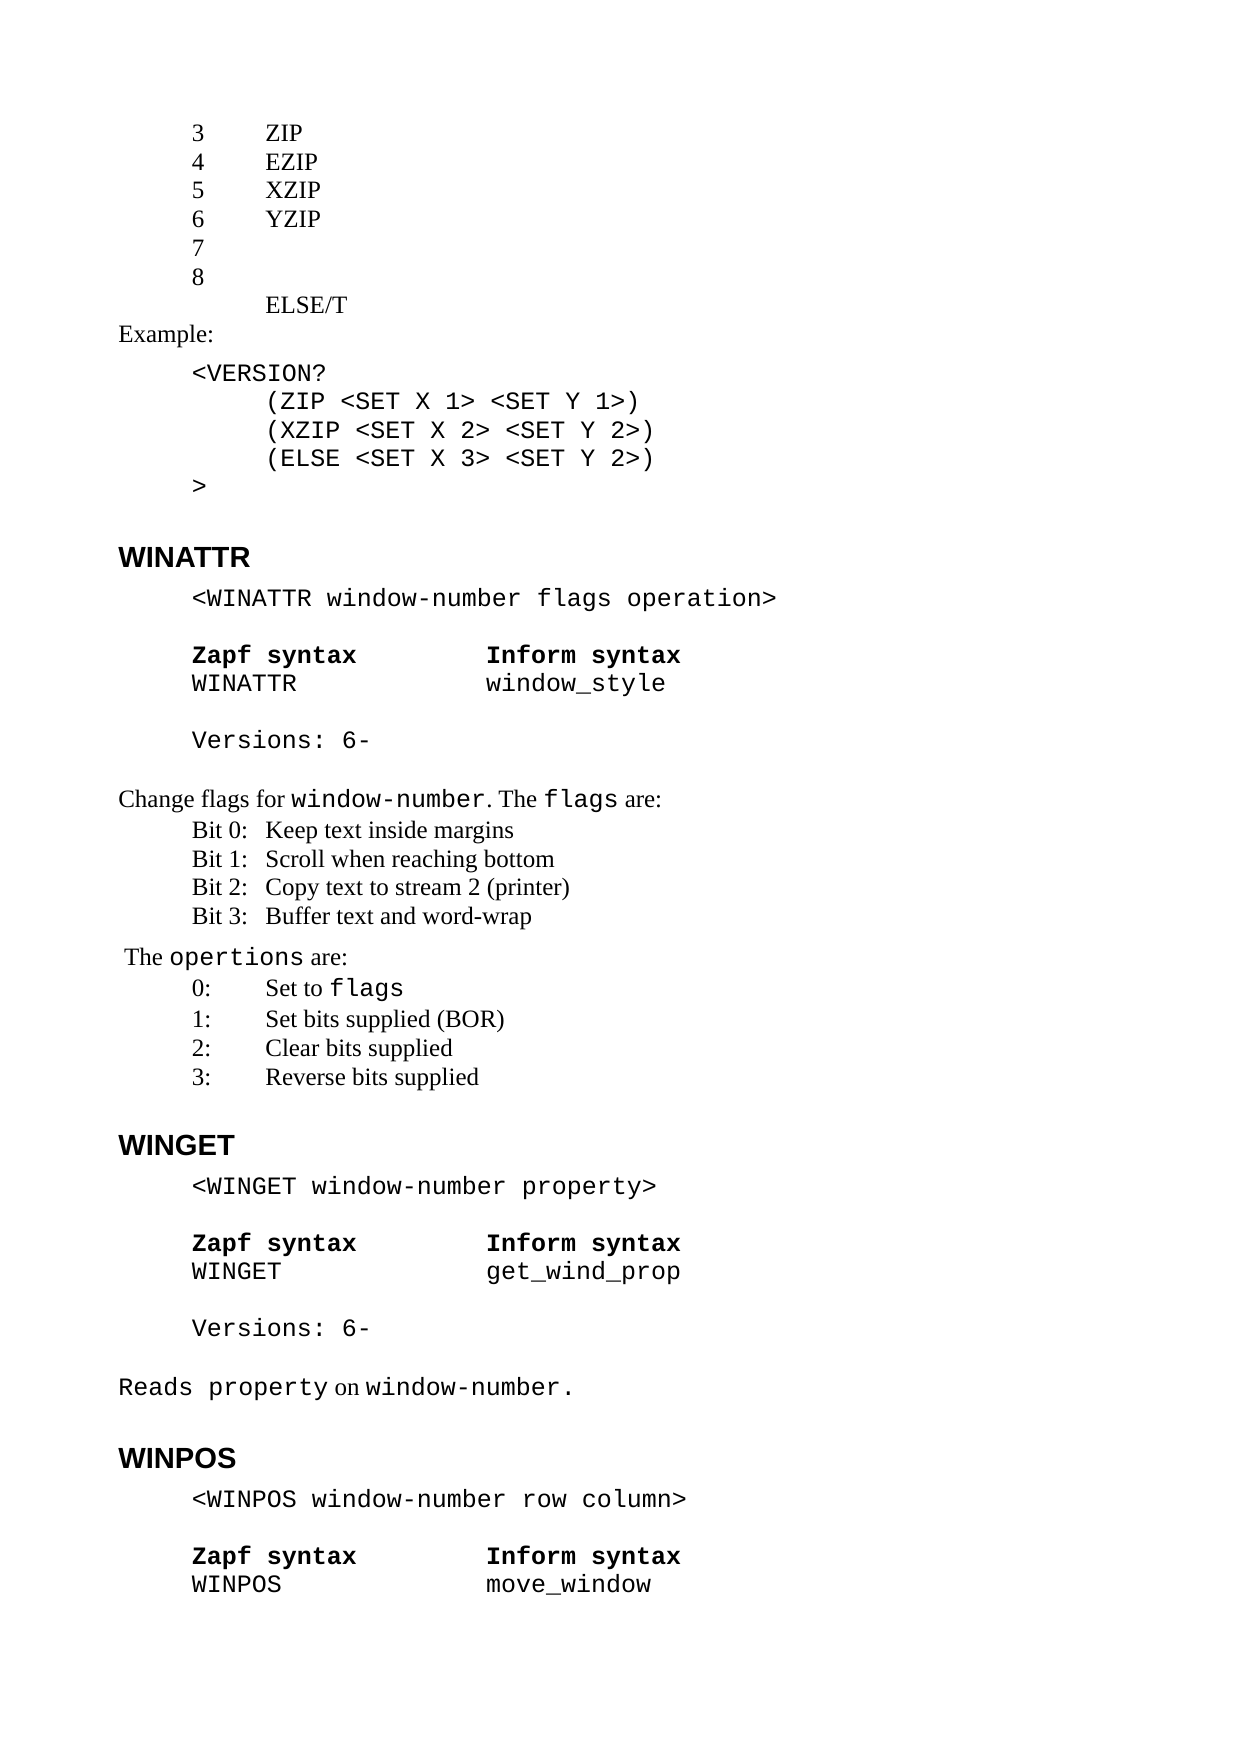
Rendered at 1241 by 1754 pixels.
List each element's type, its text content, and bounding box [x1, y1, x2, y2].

text <WINGET window-number property> [192, 1174, 1122, 1202]
text WINPOS move_window [192, 1572, 1122, 1600]
text Zapf syntax Inform syntax [192, 1231, 1122, 1259]
text 3 ZIP 4 EZIP 5 XZIP 6 YZIP 7 8 ELSE/T Example: [118, 118, 1122, 348]
text Zapf syntax Inform syntax [192, 642, 1122, 671]
text <WINPOS window-number row column> [192, 1487, 1122, 1515]
text WINGET get_wind_prop [192, 1259, 1122, 1287]
text Change flags for window-number. The flags are: Bit 0: Keep text inside margins Bit 1: Scroll when reaching bottom Bit 2: Copy text to stream 2 (printer) Bit 3: Buffer text and word-wrap [118, 784, 1122, 930]
text Zapf syntax Inform syntax [192, 1543, 1122, 1572]
text Versions: 6- [192, 1316, 1122, 1344]
text <VERSION? (ZIP <SET X 1> <SET Y 1>) (XZIP <SET X 2> <SET Y 2>) (ELSE <SET X 3> <SET Y 2>) > [118, 361, 1122, 502]
text WINATTR window_style [192, 671, 1122, 699]
subtitle WINGET [118, 1128, 1122, 1161]
text The opertions are: 0: Set to flags 1: Set bits supplied (BOR) 2: Clear bits supplied 3: Reverse bits supplied [118, 942, 1122, 1090]
text Versions: 6- [192, 727, 1122, 756]
subtitle WINATTR [118, 540, 1122, 573]
text <WINATTR window-number flags operation> [192, 586, 1122, 614]
text Reads property on window-number. [118, 1372, 1122, 1403]
subtitle WINPOS [118, 1441, 1122, 1474]
